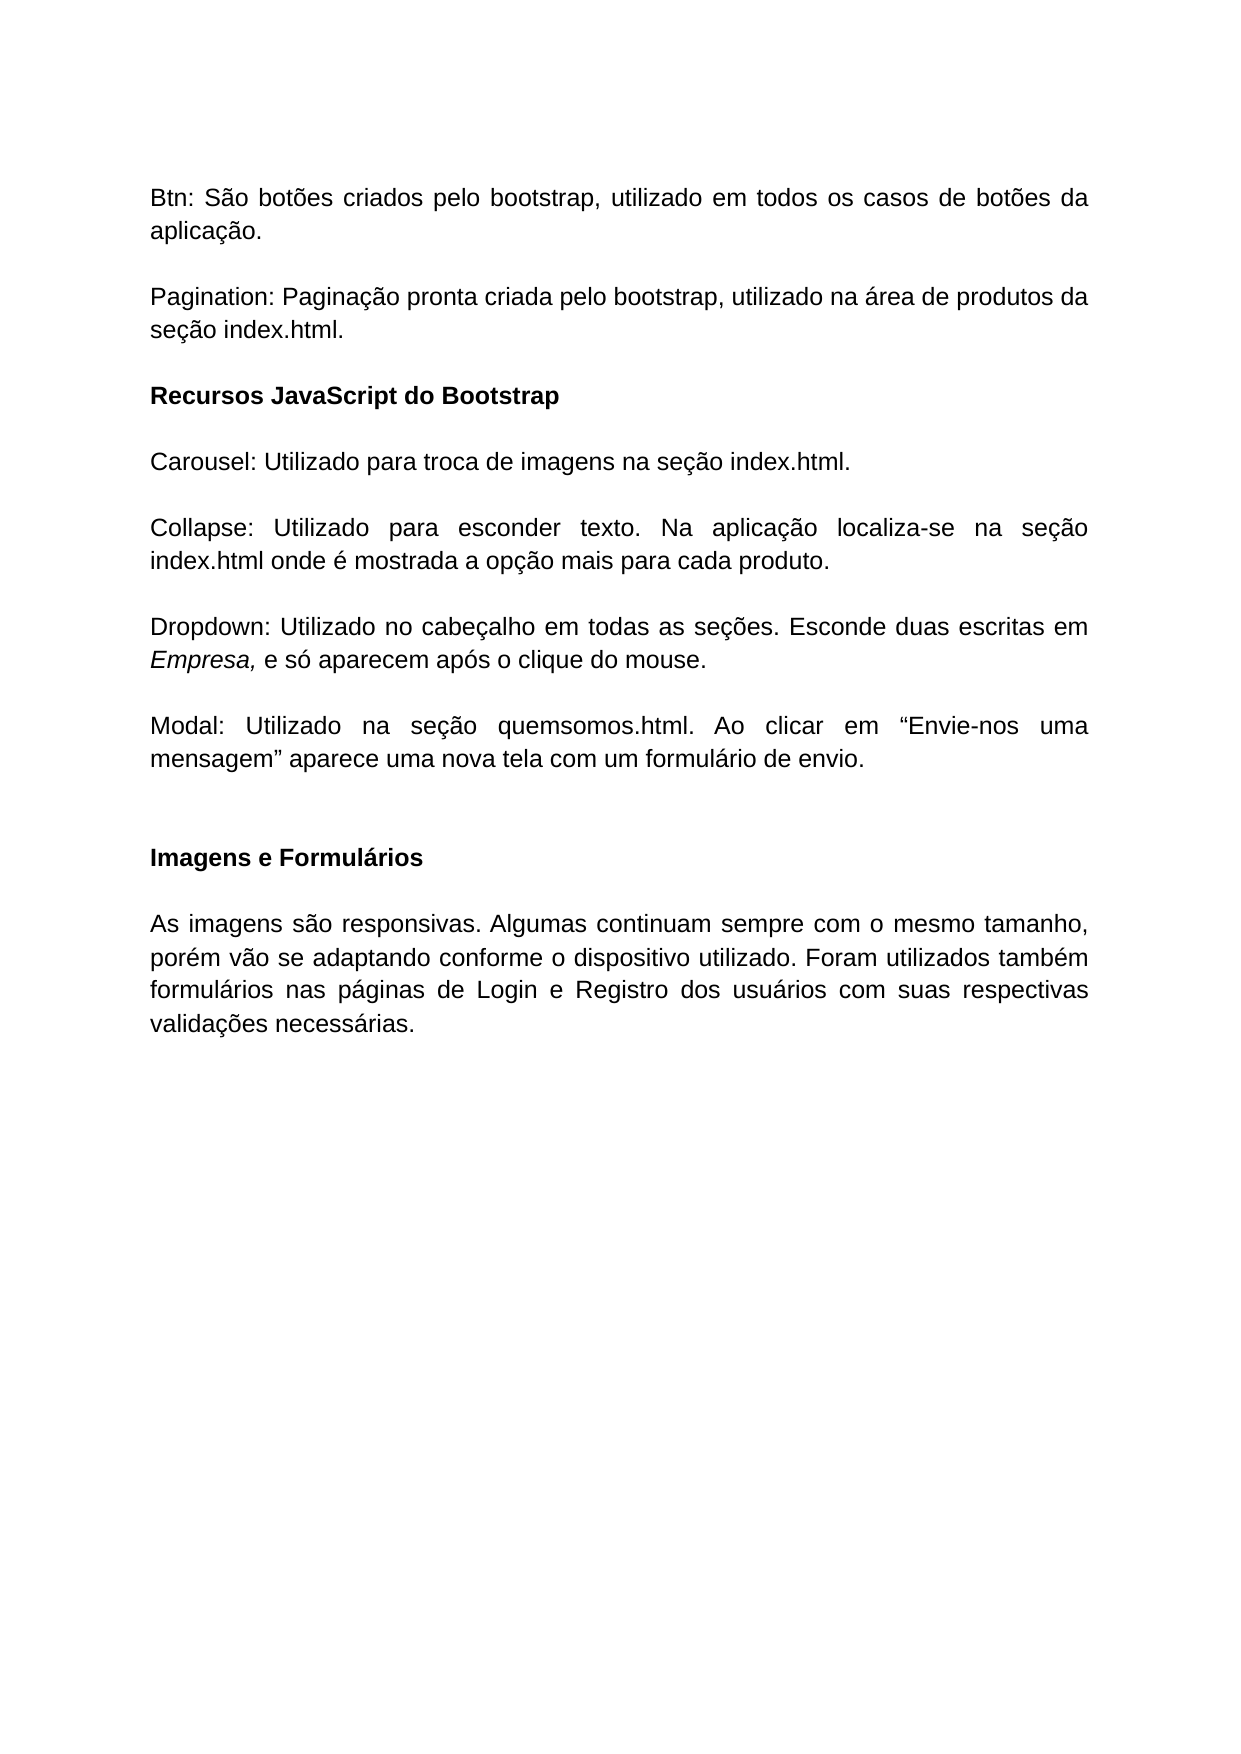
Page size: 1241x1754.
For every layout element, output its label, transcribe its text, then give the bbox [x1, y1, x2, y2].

text Btn: São botões criados pelo bootstrap, utilizado em todos os casos de botões da aplicação. [150, 183, 1090, 245]
text Recursos JavaScript do Bootstrap [150, 381, 1090, 410]
text Pagination: Paginação pronta criada pelo bootstrap, utilizado na área de produtos da seção index.html. [150, 282, 1090, 344]
text Carousel: Utilizado para troca de imagens na seção index.html. [150, 447, 1090, 476]
text Imagens e Formulários [150, 843, 1090, 872]
text Modal: Utilizado na seção quemsomos.html. Ao clicar em “Envie-nos uma mensagem” aparece uma nova tela com um formulário de envio. [150, 711, 1090, 773]
text Collapse: Utilizado para esconder texto. Na aplicação localiza-se na seção index.html onde é mostrada a opção mais para cada produto. [150, 513, 1090, 575]
text Dropdown: Utilizado no cabeçalho em todas as seções. Esconde duas escritas em Empresa, e só aparecem após o clique do mouse. [150, 612, 1090, 674]
text As imagens são responsivas. Algumas continuam sempre com o mesmo tamanho, porém vão se adaptando conforme o dispositivo utilizado. Foram utilizados também formulários nas páginas de Login e Registro dos usuários com suas respectivas validações necessárias. [150, 909, 1090, 1037]
